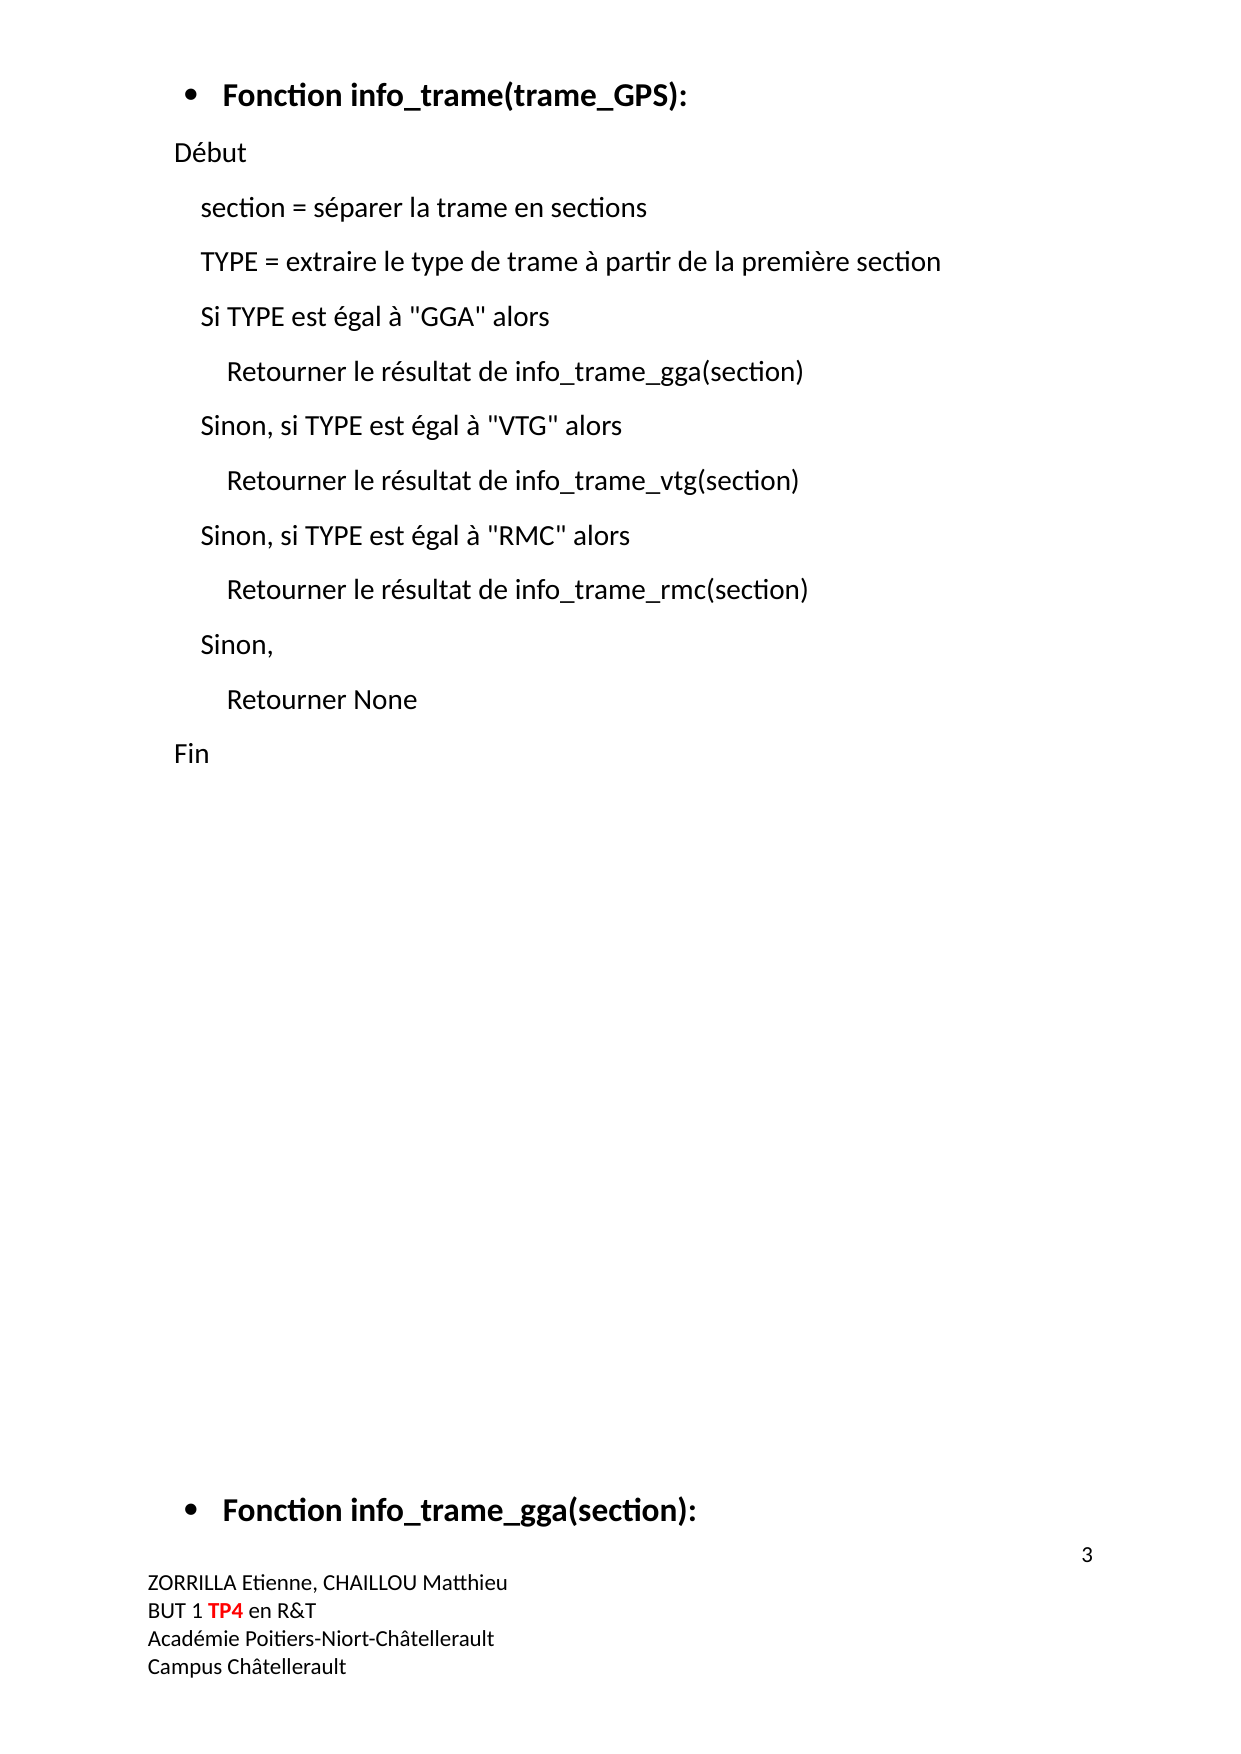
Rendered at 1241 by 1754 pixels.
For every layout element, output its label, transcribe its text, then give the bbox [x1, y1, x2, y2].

text Retourner le résultat de info_trame_vtg(section) [148, 462, 1093, 498]
text TYPE = extraire le type de trame à partir de la première section [148, 243, 1093, 279]
text Sinon, si TYPE est égal à "RMC" alors [148, 517, 1093, 552]
text Fin [148, 736, 1093, 771]
text Retourner le résultat de info_trame_gga(section) [148, 353, 1093, 388]
text Si TYPE est égal à "GGA" alors [148, 298, 1093, 334]
text Sinon, [148, 626, 1093, 662]
text section = séparer la trame en sections [148, 189, 1093, 224]
text Retourner None [148, 681, 1093, 716]
text Début [148, 134, 1093, 169]
list Fonction info_trame(trame_GPS): [185, 74, 1093, 114]
text Retourner le résultat de info_trame_rmc(section) [148, 571, 1093, 607]
list Fonction info_trame_gga(section): [185, 1489, 1093, 1529]
text Sinon, si TYPE est égal à "VTG" alors [148, 407, 1093, 443]
